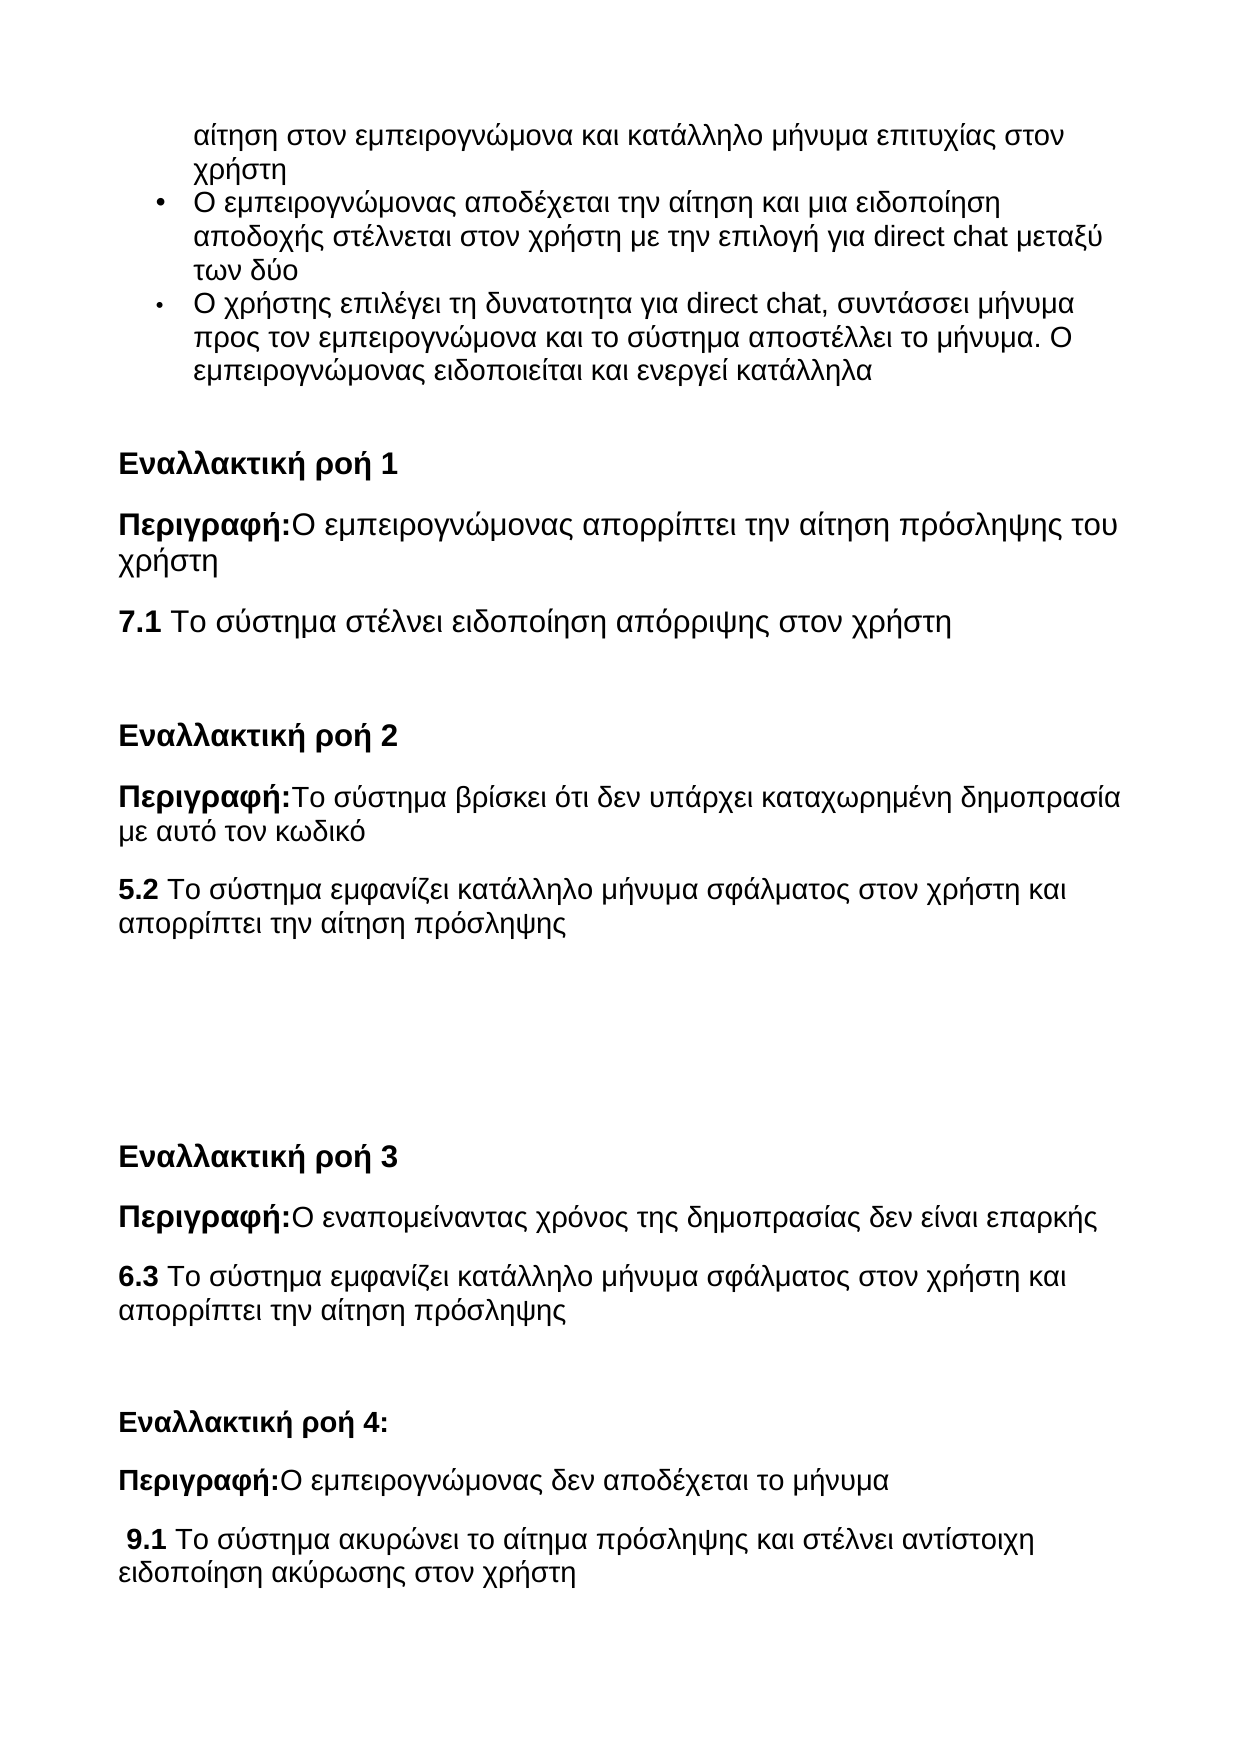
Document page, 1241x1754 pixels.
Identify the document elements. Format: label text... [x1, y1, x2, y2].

text 9.1 Το σύστημα ακυρώνει το αίτημα πρόσληψης και στέλνει αντίστοιχη ειδοποίηση ακύρωσης στον χρήστη [118, 1522, 1122, 1589]
text Περιγραφή:Ο εναπομείναντας χρόνος της δημοπρασίας δεν είναι επαρκής [118, 1198, 1122, 1234]
text Εναλλακτική ροή 1 [118, 412, 1122, 481]
text Εναλλακτική ροή 3 [118, 1104, 1122, 1173]
list Ο εμπειρογνώμονας αποδέχεται την αίτηση και μια ειδοποίηση αποδοχής στέλνεται στον χρήστη με την επιλογή για direct chat μεταξύ των δύο [156, 185, 1122, 286]
text Περιγραφή:Ο εμπειρογνώμονας δεν αποδέχεται το μήνυμα [118, 1463, 1122, 1497]
text 6.3 Το σύστημα εμφανίζει κατάλληλο μήνυμα σφάλματος στον χρήστη και απορρίπτει την αίτηση πρόσληψης [118, 1259, 1122, 1327]
text 5.2 Το σύστημα εμφανίζει κατάλληλο μήνυμα σφάλματος στον χρήστη και απορρίπτει την αίτηση πρόσληψης [118, 872, 1122, 967]
text Περιγραφή:Το σύστημα βρίσκει ότι δεν υπάρχει καταχωρημένη δημοπρασία με αυτό τον κωδικό [118, 778, 1122, 847]
list Ο χρήστης επιλέγει τη δυνατοτητα για direct chat, συντάσσει μήνυμα προς τον εμπειρογνώμονα και το σύστημα αποστέλλει το μήνυμα. Ο εμπειρογνώμονας ειδοποιείται και ενεργεί κατάλληλα [156, 286, 1122, 387]
text Εναλλακτική ροή 4: [118, 1404, 1122, 1438]
text 7.1 Το σύστημα στέλνει ειδοποίηση απόρριψης στον χρήστη [118, 603, 1122, 639]
text Εναλλακτική ροή 2 [118, 717, 1122, 753]
list αίτηση στον εμπειρογνώμονα και κατάλληλο μήνυμα επιτυχίας στον χρήστη [156, 118, 1122, 185]
text Περιγραφή:Ο εμπειρογνώμονας απορρίπτει την αίτηση πρόσληψης του χρήστη [118, 506, 1122, 578]
